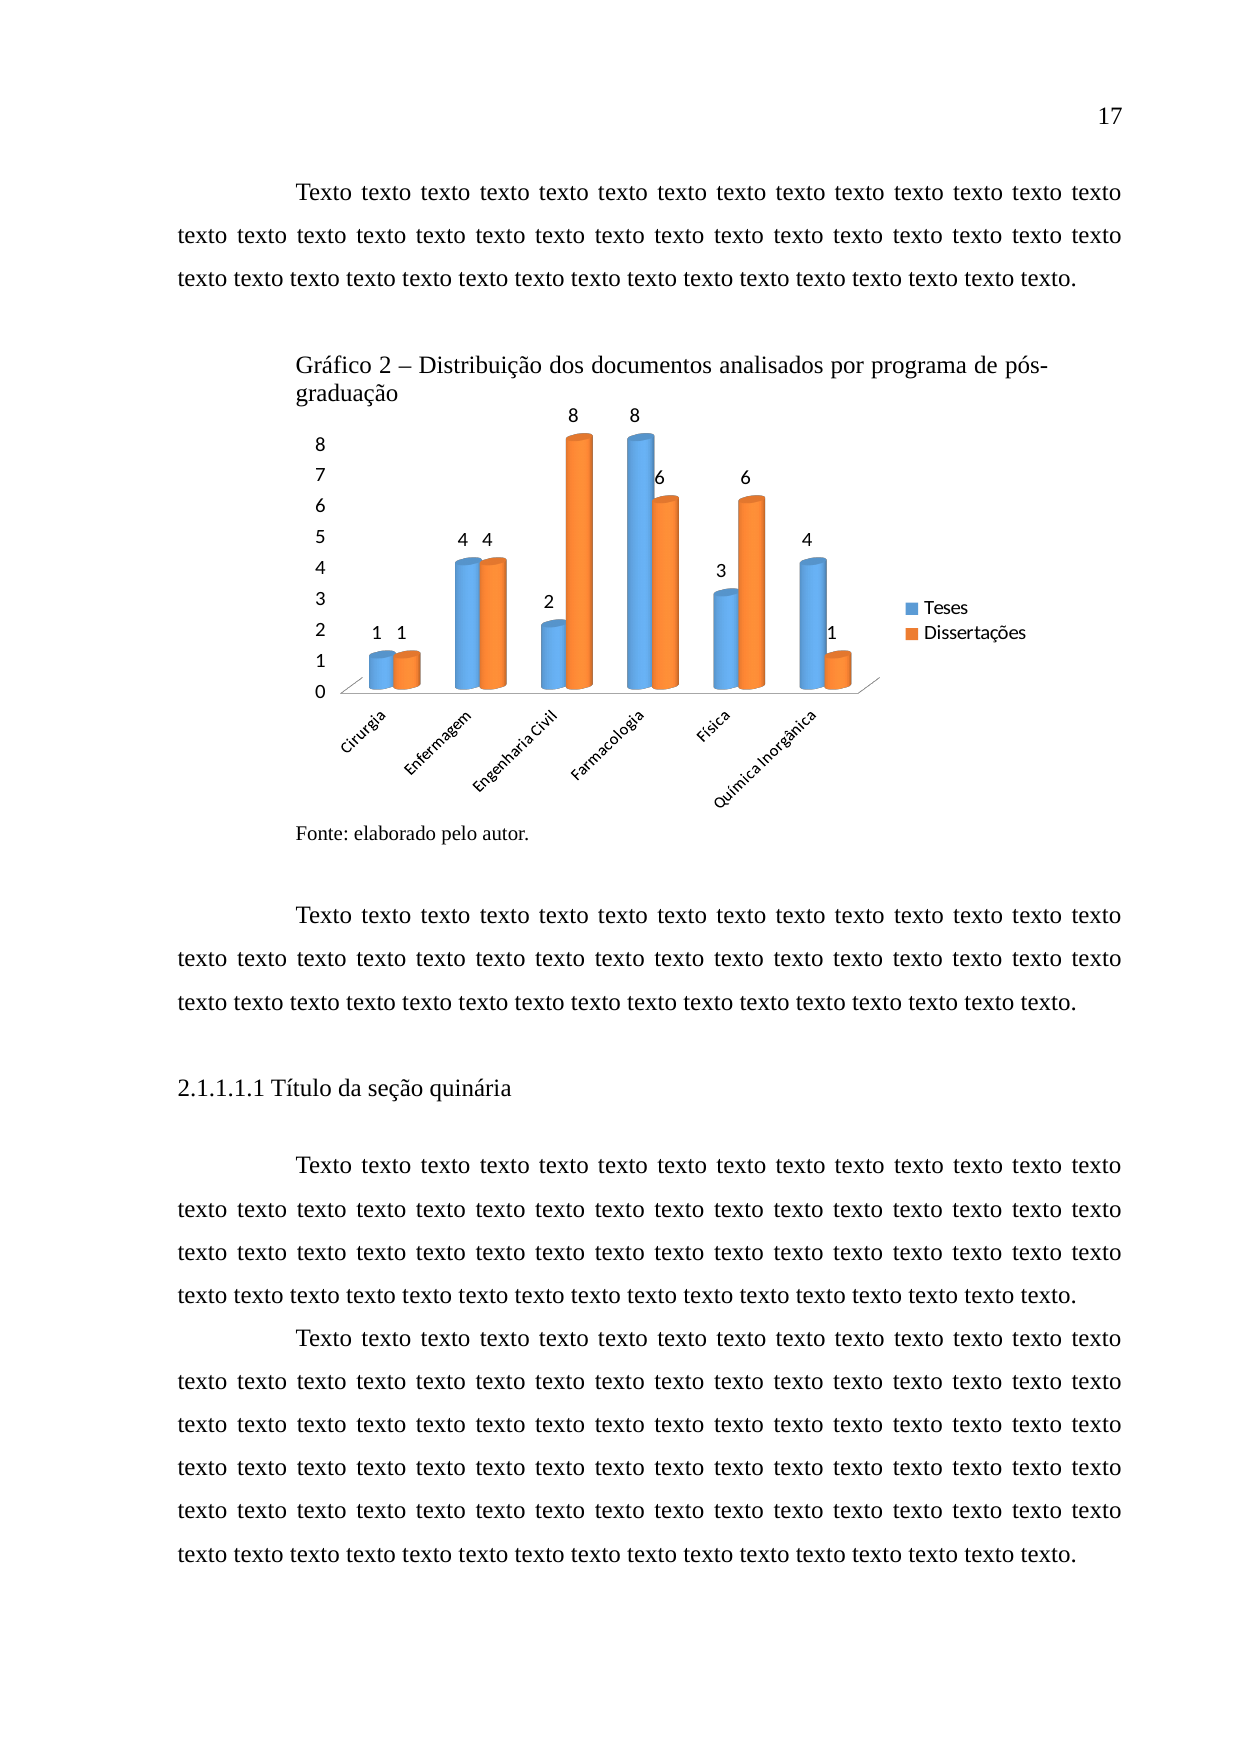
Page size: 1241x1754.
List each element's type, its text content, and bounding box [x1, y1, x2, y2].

text Texto texto texto texto texto texto texto texto texto texto texto texto texto texto texto texto texto texto texto texto texto texto texto texto texto texto texto texto texto texto texto texto texto texto texto texto texto texto texto texto texto texto texto texto texto texto texto texto texto texto texto texto texto texto texto texto texto texto texto texto texto texto. [177, 1151, 1122, 1309]
text Texto texto texto texto texto texto texto texto texto texto texto texto texto texto texto texto texto texto texto texto texto texto texto texto texto texto texto texto texto texto texto texto texto texto texto texto texto texto texto texto texto texto texto texto texto texto. [177, 177, 1122, 292]
text Gráfico 2 – Distribuição dos documentos analisados por programa de pós-graduação [295, 350, 1048, 407]
text Texto texto texto texto texto texto texto texto texto texto texto texto texto texto texto texto texto texto texto texto texto texto texto texto texto texto texto texto texto texto texto texto texto texto texto texto texto texto texto texto texto texto texto texto texto texto. [177, 900, 1122, 1015]
text Fonte: elaborado pelo autor. [177, 821, 1122, 845]
text Texto texto texto texto texto texto texto texto texto texto texto texto texto texto texto texto texto texto texto texto texto texto texto texto texto texto texto texto texto texto texto texto texto texto texto texto texto texto texto texto texto texto texto texto texto texto texto texto texto texto texto texto texto texto texto texto texto texto texto texto texto texto texto texto texto texto texto texto texto texto texto texto texto texto texto texto texto texto texto texto texto texto texto texto texto texto texto texto texto texto texto texto texto texto. [177, 1323, 1122, 1567]
text 2.1.1.1.1 Título da seção quinária [177, 1073, 1122, 1102]
